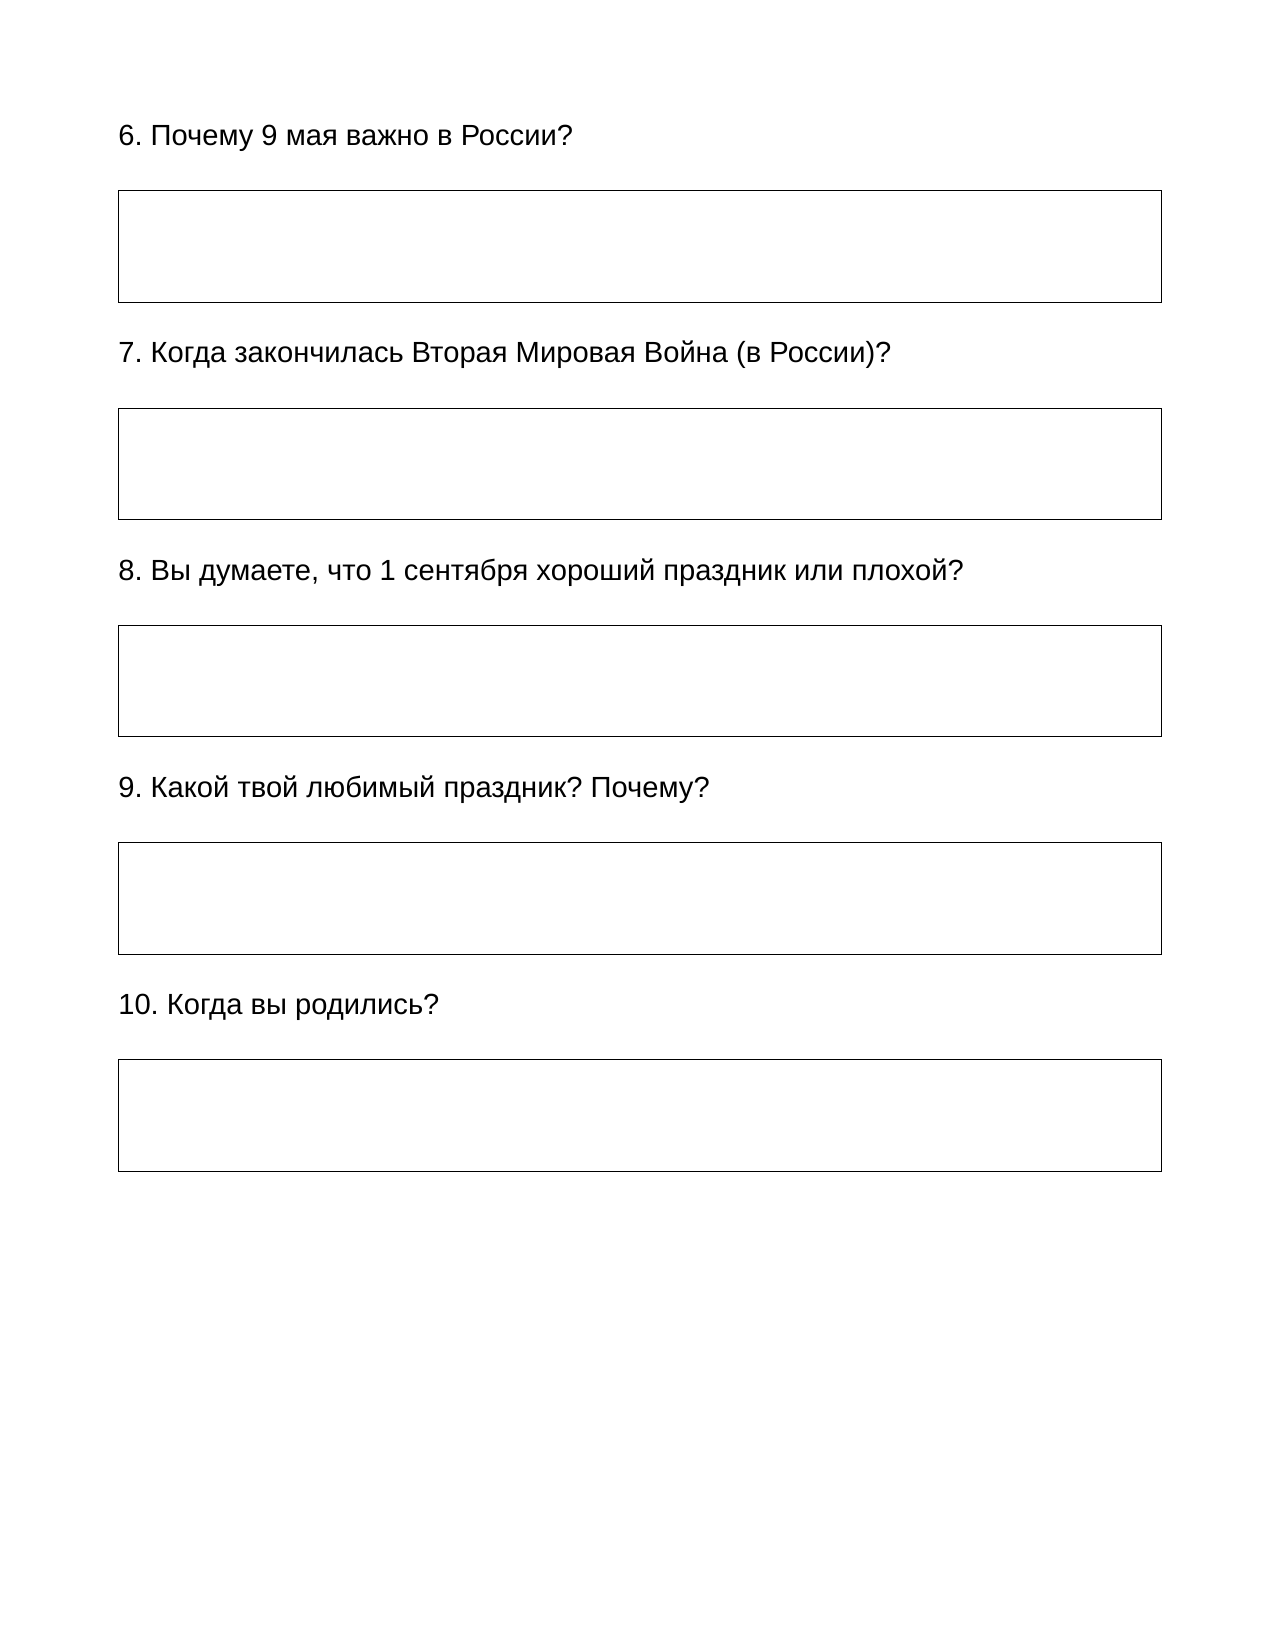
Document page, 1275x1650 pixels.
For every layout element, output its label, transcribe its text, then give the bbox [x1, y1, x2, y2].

text 9. Какой твой любимый праздник? Почему? [118, 770, 1157, 842]
text 10. Когда вы родились? [118, 987, 1157, 1059]
text 7. Когда закончилась Вторая Мировая Война (в России)? [118, 335, 1157, 408]
text 8. Вы думаете, что 1 сентября хороший праздник или плохой? [118, 553, 1157, 625]
text 6. Почему 9 мая важно в России? [118, 118, 1157, 190]
